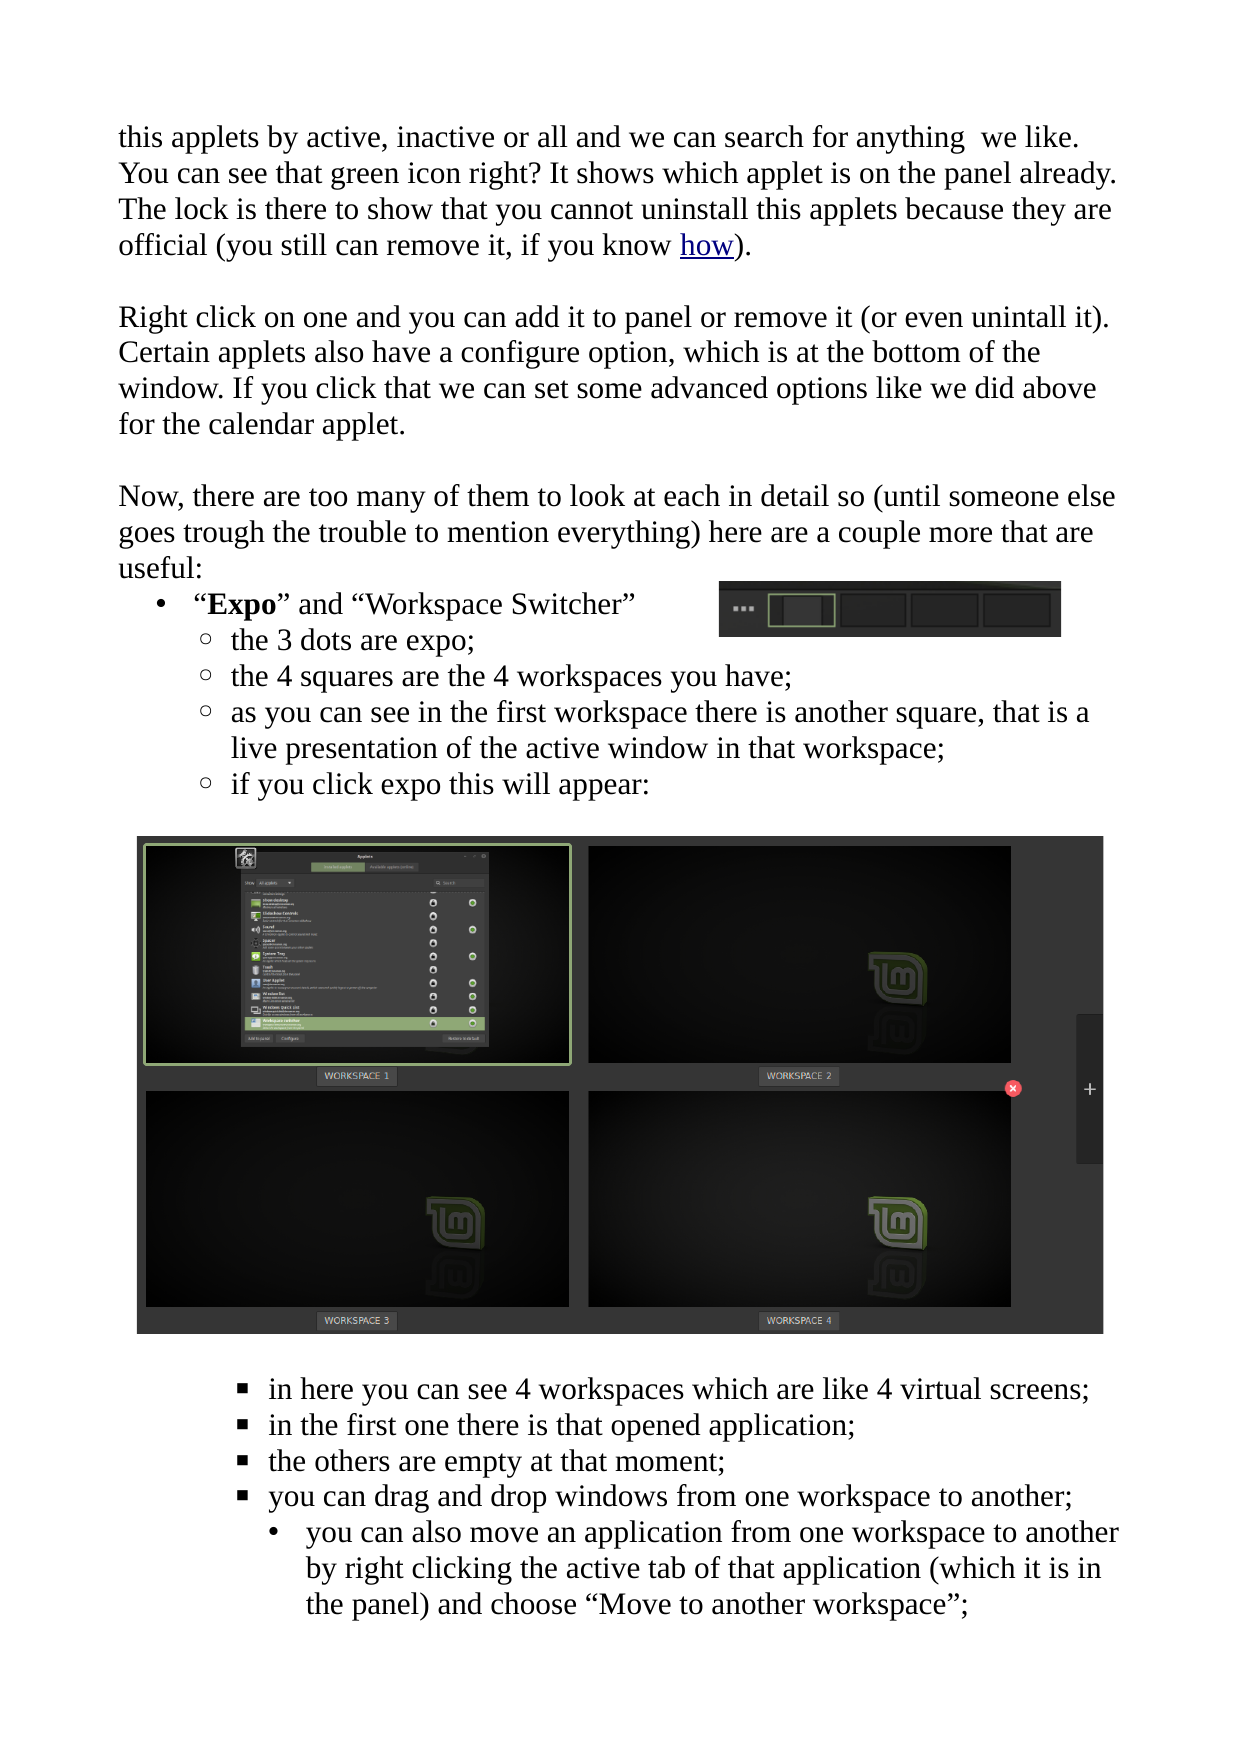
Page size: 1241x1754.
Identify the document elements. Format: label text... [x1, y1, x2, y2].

list if you click expo this will appear: [193, 765, 1122, 801]
list the 4 squares are the 4 workspaces you have; [193, 657, 1122, 693]
text this applets by active, inactive or all and we can search for anything we like. You can see that green icon right? It shows which applet is on the panel already. The lock is there to show that you cannot uninstall this applets because they are official (you still can remove it, if you know how). [118, 118, 1122, 262]
list you can drag and drop windows from one workspace to another; [231, 1478, 1122, 1514]
text Right click on one and you can add it to panel or remove it (or even unintall it). [118, 298, 1122, 334]
list [1062, 585, 1122, 621]
picture [136, 836, 1104, 1334]
list the 3 dots are expo; [193, 621, 1122, 657]
list the others are empty at that moment; [231, 1442, 1122, 1478]
text Now, there are too many of them to look at each in detail so (until someone else goes trough the trouble to mention everything) here are a couple more that are useful: [118, 477, 1122, 585]
picture [718, 581, 1062, 637]
list as you can see in the first workspace there is another square, that is a live presentation of the active window in that workspace; [193, 693, 1122, 765]
list in here you can see 4 workspaces which are like 4 virtual screens; [231, 1370, 1122, 1406]
list you can also move an application from one workspace to another by right clicking the active tab of that application (which it is in the panel) and choose “Move to another workspace”; [268, 1514, 1122, 1621]
list in the first one there is that opened application; [231, 1406, 1122, 1442]
text Certain applets also have a configure option, which is at the bottom of the window. If you click that we can set some advanced options like we did above for the calendar applet. [118, 334, 1122, 442]
list “Expo” and “Workspace Switcher” [156, 585, 718, 621]
